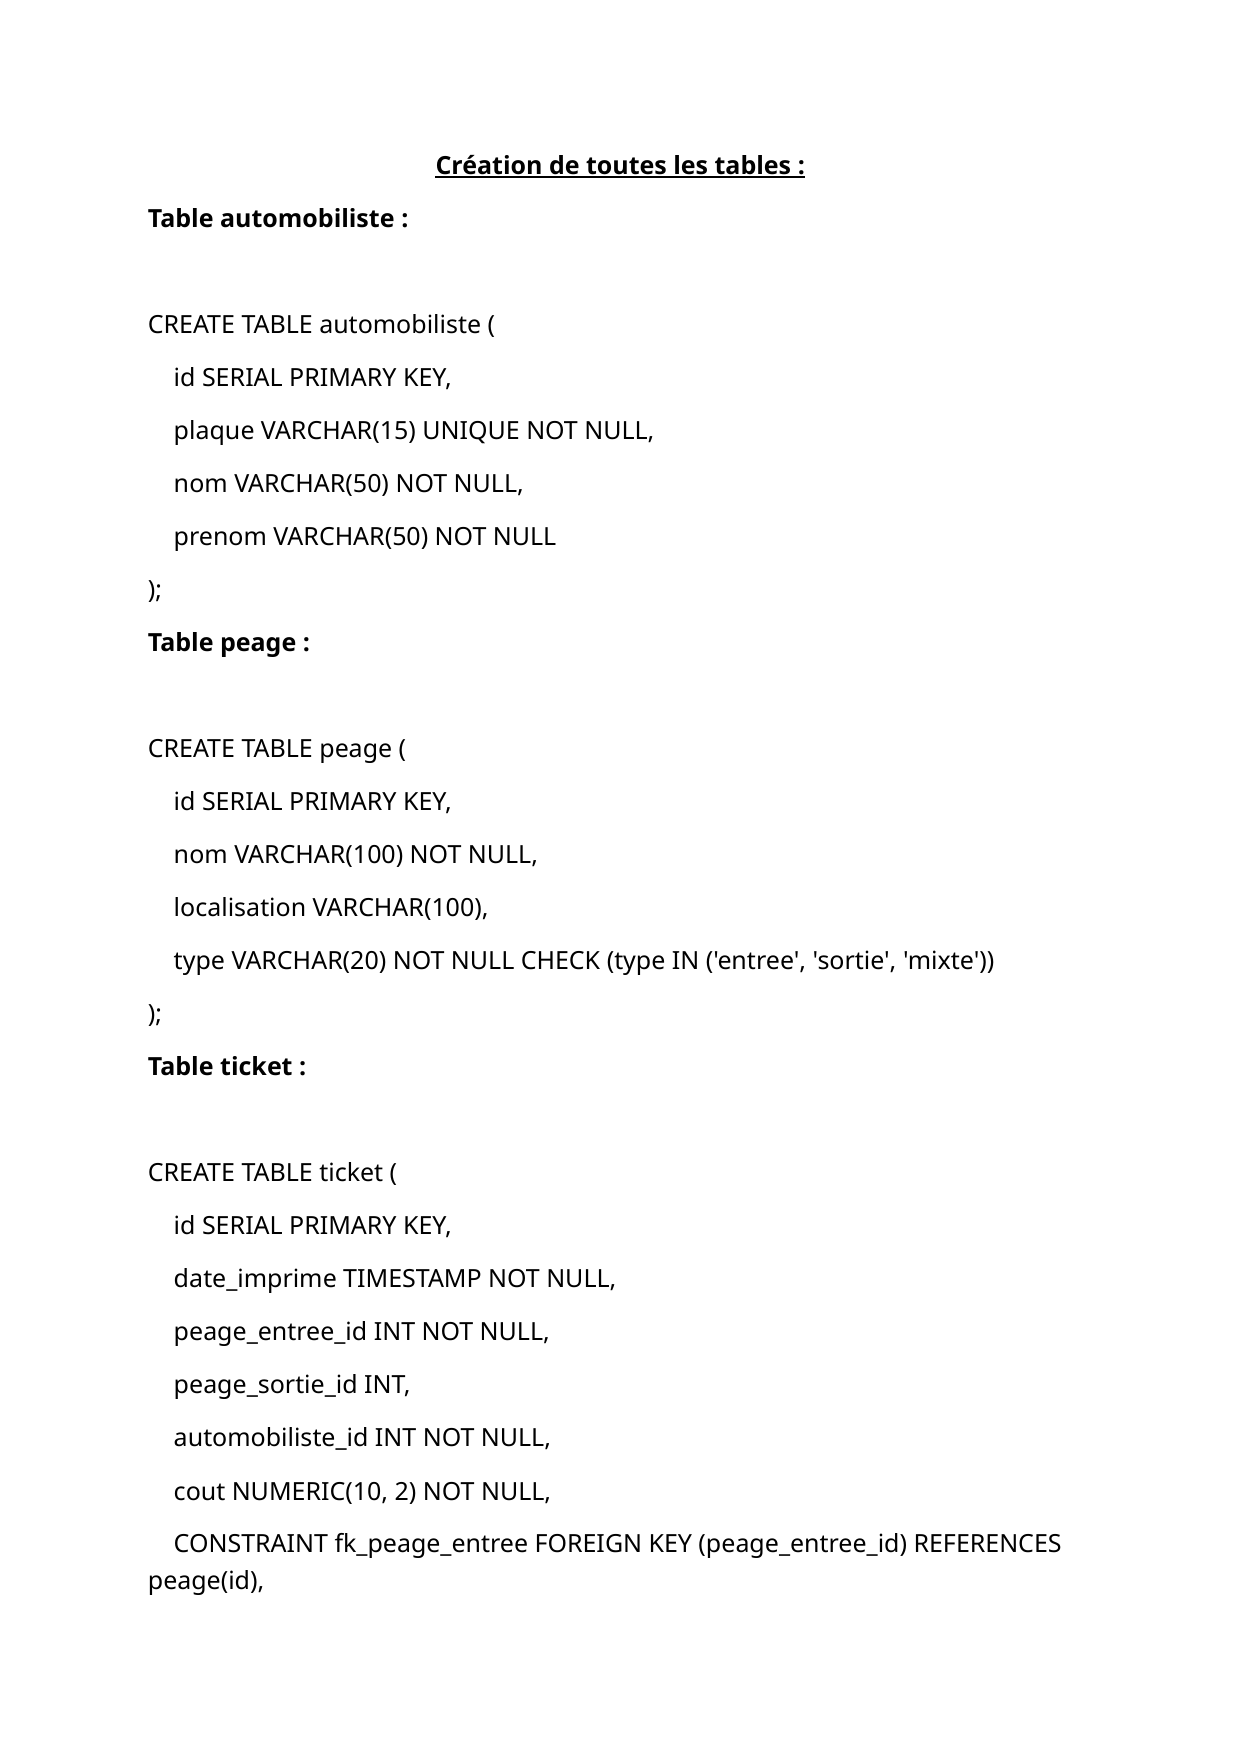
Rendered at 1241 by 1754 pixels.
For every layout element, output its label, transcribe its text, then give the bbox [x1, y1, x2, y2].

text cout NUMERIC(10, 2) NOT NULL, [148, 1473, 1093, 1507]
text automobiliste_id INT NOT NULL, [148, 1420, 1093, 1454]
text ); [148, 572, 1093, 606]
text plaque VARCHAR(15) UNIQUE NOT NULL, [148, 413, 1093, 447]
text localisation VARCHAR(100), [148, 890, 1093, 924]
text CREATE TABLE ticket ( [148, 1155, 1093, 1189]
text id SERIAL PRIMARY KEY, [148, 784, 1093, 818]
text peage_entree_id INT NOT NULL, [148, 1314, 1093, 1348]
text Table automobiliste : [148, 201, 1093, 235]
text date_imprime TIMESTAMP NOT NULL, [148, 1261, 1093, 1295]
text prenom VARCHAR(50) NOT NULL [148, 519, 1093, 553]
text ); [148, 996, 1093, 1030]
text nom VARCHAR(50) NOT NULL, [148, 466, 1093, 500]
text peage_sortie_id INT, [148, 1367, 1093, 1401]
text Table peage : [148, 625, 1093, 659]
text id SERIAL PRIMARY KEY, [148, 1208, 1093, 1242]
text CREATE TABLE automobiliste ( [148, 307, 1093, 341]
text Table ticket : [148, 1049, 1093, 1083]
text type VARCHAR(20) NOT NULL CHECK (type IN ('entree', 'sortie', 'mixte')) [148, 943, 1093, 977]
text CREATE TABLE peage ( [148, 731, 1093, 765]
text Création de toutes les tables : [148, 148, 1093, 182]
text nom VARCHAR(100) NOT NULL, [148, 837, 1093, 871]
text id SERIAL PRIMARY KEY, [148, 360, 1093, 394]
text CONSTRAINT fk_peage_entree FOREIGN KEY (peage_entree_id) REFERENCES peage(id), [148, 1526, 1093, 1597]
